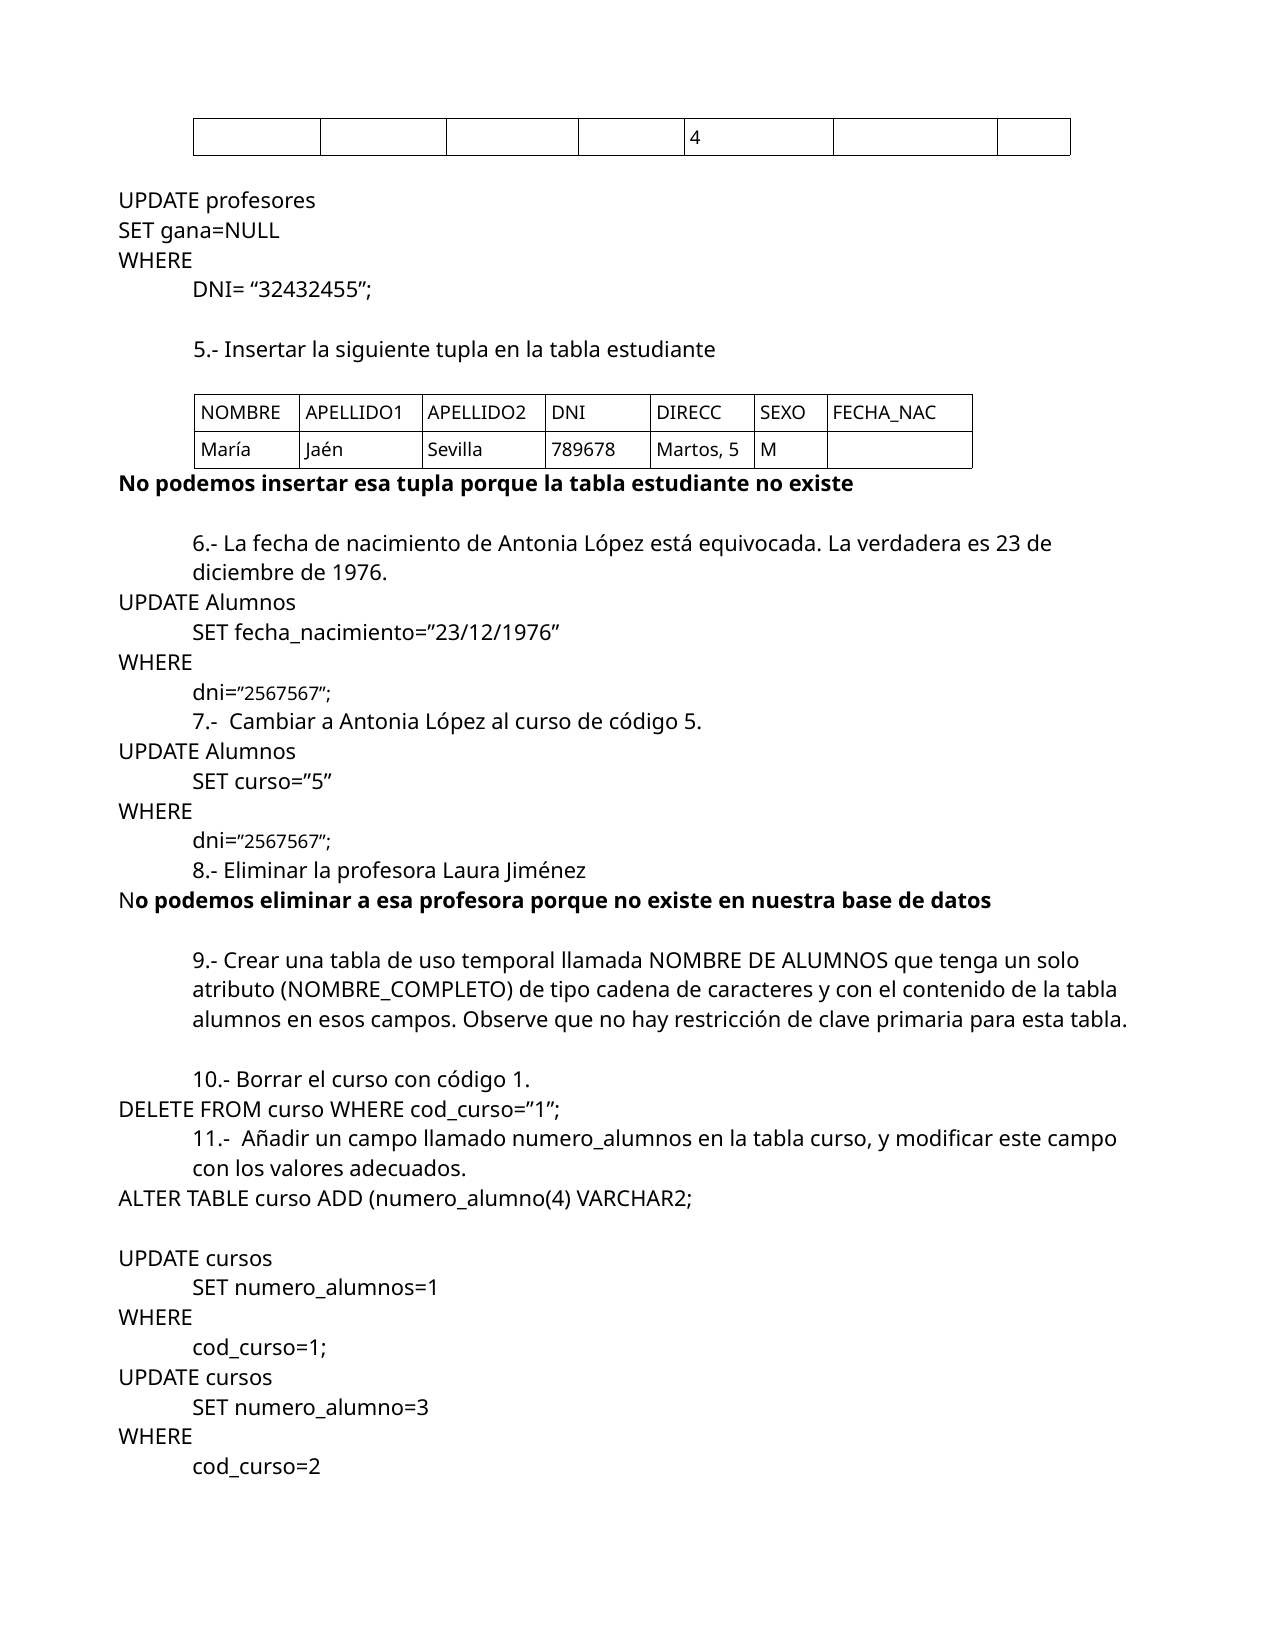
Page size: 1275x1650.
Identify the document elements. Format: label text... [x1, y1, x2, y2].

list 5.- Insertar la siguiente tupla en la tabla estudiante [156, 334, 1157, 364]
table_cell [828, 432, 972, 468]
text 11.- Añadir un campo llamado numero_alumnos en la tabla curso, y modificar este campo con los valores adecuados. [192, 1123, 1157, 1183]
table_cell [447, 119, 578, 155]
table_cell Sevilla [423, 432, 545, 468]
text 8.- Eliminar la profesora Laura Jiménez [192, 855, 1157, 885]
table_cell [194, 119, 320, 155]
text UPDATE cursos [118, 1242, 1157, 1272]
text UPDATE cursos [118, 1362, 1157, 1391]
table_cell Jaén [300, 432, 422, 468]
text WHERE [118, 1302, 1157, 1332]
text dni=”2567567”; [118, 676, 1157, 706]
table_cell [998, 119, 1070, 155]
table_cell Martos, 5 [651, 432, 754, 468]
text cod_curso=2 [118, 1451, 1157, 1481]
text SET curso=”5” [118, 766, 1157, 796]
table_cell [579, 119, 684, 155]
text WHERE [118, 647, 1157, 676]
table_header DIRECC [651, 395, 754, 431]
table_cell [834, 119, 997, 155]
text cod_curso=1; [118, 1332, 1157, 1362]
text 10.- Borrar el curso con código 1. [192, 1064, 1157, 1093]
table_header APELLIDO1 [300, 395, 422, 431]
text SET fecha_nacimiento=”23/12/1976” [118, 617, 1157, 647]
text WHERE [118, 796, 1157, 825]
text dni=”2567567”; [118, 825, 1157, 855]
text No podemos eliminar a esa profesora porque no existe en nuestra base de datos [118, 885, 1157, 915]
text DELETE FROM curso WHERE cod_curso=”1”; [118, 1093, 1157, 1123]
text 9.- Crear una tabla de uso temporal llamada NOMBRE DE ALUMNOS que tenga un solo atributo (NOMBRE_COMPLETO) de tipo cadena de caracteres y con el contenido de la tabla alumnos en esos campos. Observe que no hay restricción de clave primaria para esta tabla. [192, 944, 1157, 1034]
table_header FECHA_NAC [828, 395, 972, 431]
text DNI= “32432455”; [118, 274, 1157, 304]
text UPDATE Alumnos [118, 587, 1157, 617]
text SET numero_alumno=3 [118, 1391, 1157, 1421]
text UPDATE profesores [118, 185, 1157, 215]
table_header DNI [546, 395, 650, 431]
text WHERE [118, 1421, 1157, 1451]
table_cell M [755, 432, 827, 468]
table_header SEXO [755, 395, 827, 431]
text 7.- Cambiar a Antonia López al curso de código 5. [192, 706, 1157, 736]
table_cell 789678 [546, 432, 650, 468]
text ALTER TABLE curso ADD (numero_alumno(4) VARCHAR2; [118, 1183, 1157, 1213]
text SET numero_alumnos=1 [118, 1272, 1157, 1302]
table_cell 4 [685, 119, 833, 155]
text WHERE [118, 245, 1157, 274]
table_header APELLIDO2 [423, 395, 545, 431]
table_cell [321, 119, 446, 155]
text UPDATE Alumnos [118, 736, 1157, 766]
table_header NOMBRE [195, 395, 299, 431]
text No podemos insertar esa tupla porque la tabla estudiante no existe [118, 468, 1157, 498]
table_cell María [195, 432, 299, 468]
text SET gana=NULL [118, 215, 1157, 245]
text 6.- La fecha de nacimiento de Antonia López está equivocada. La verdadera es 23 de diciembre de 1976. [192, 527, 1157, 587]
